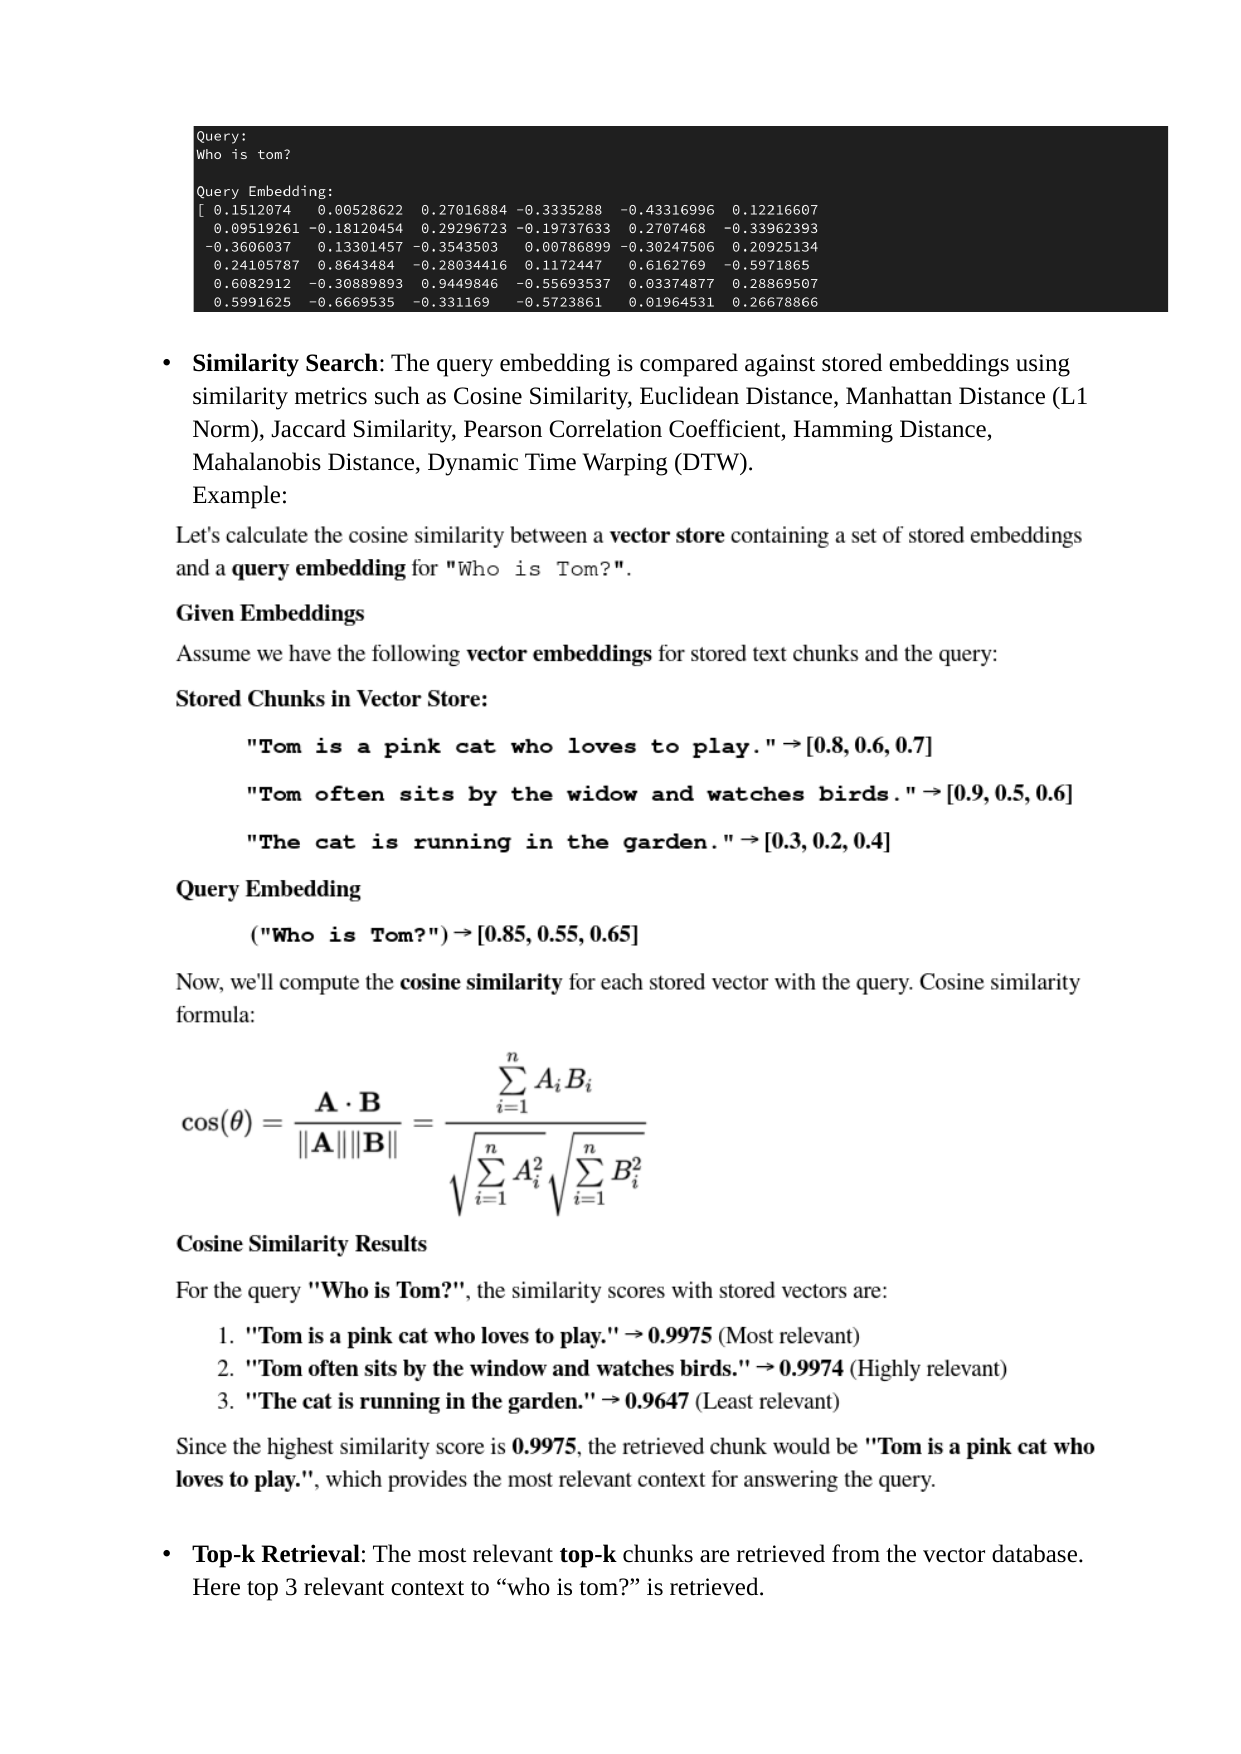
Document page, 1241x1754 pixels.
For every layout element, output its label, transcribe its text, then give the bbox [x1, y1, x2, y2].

picture [159, 524, 1141, 1502]
list Top-k Retrieval: The most relevant top-k chunks are retrieved from the vector database. Here top 3 relevant context to “who is tom?” is retrieved. [162, 1539, 1122, 1601]
list Similarity Search: The query embedding is compared against stored embeddings using similarity metrics such as Cosine Similarity, Euclidean Distance, Manhattan Distance (L1 Norm), Jaccard Similarity, Pearson Correlation Coefficient, Hamming Distance, Mahalanobis Distance, Dynamic Time Warping (DTW). [162, 348, 1122, 476]
picture [193, 126, 1169, 312]
list Example: [162, 481, 1122, 509]
